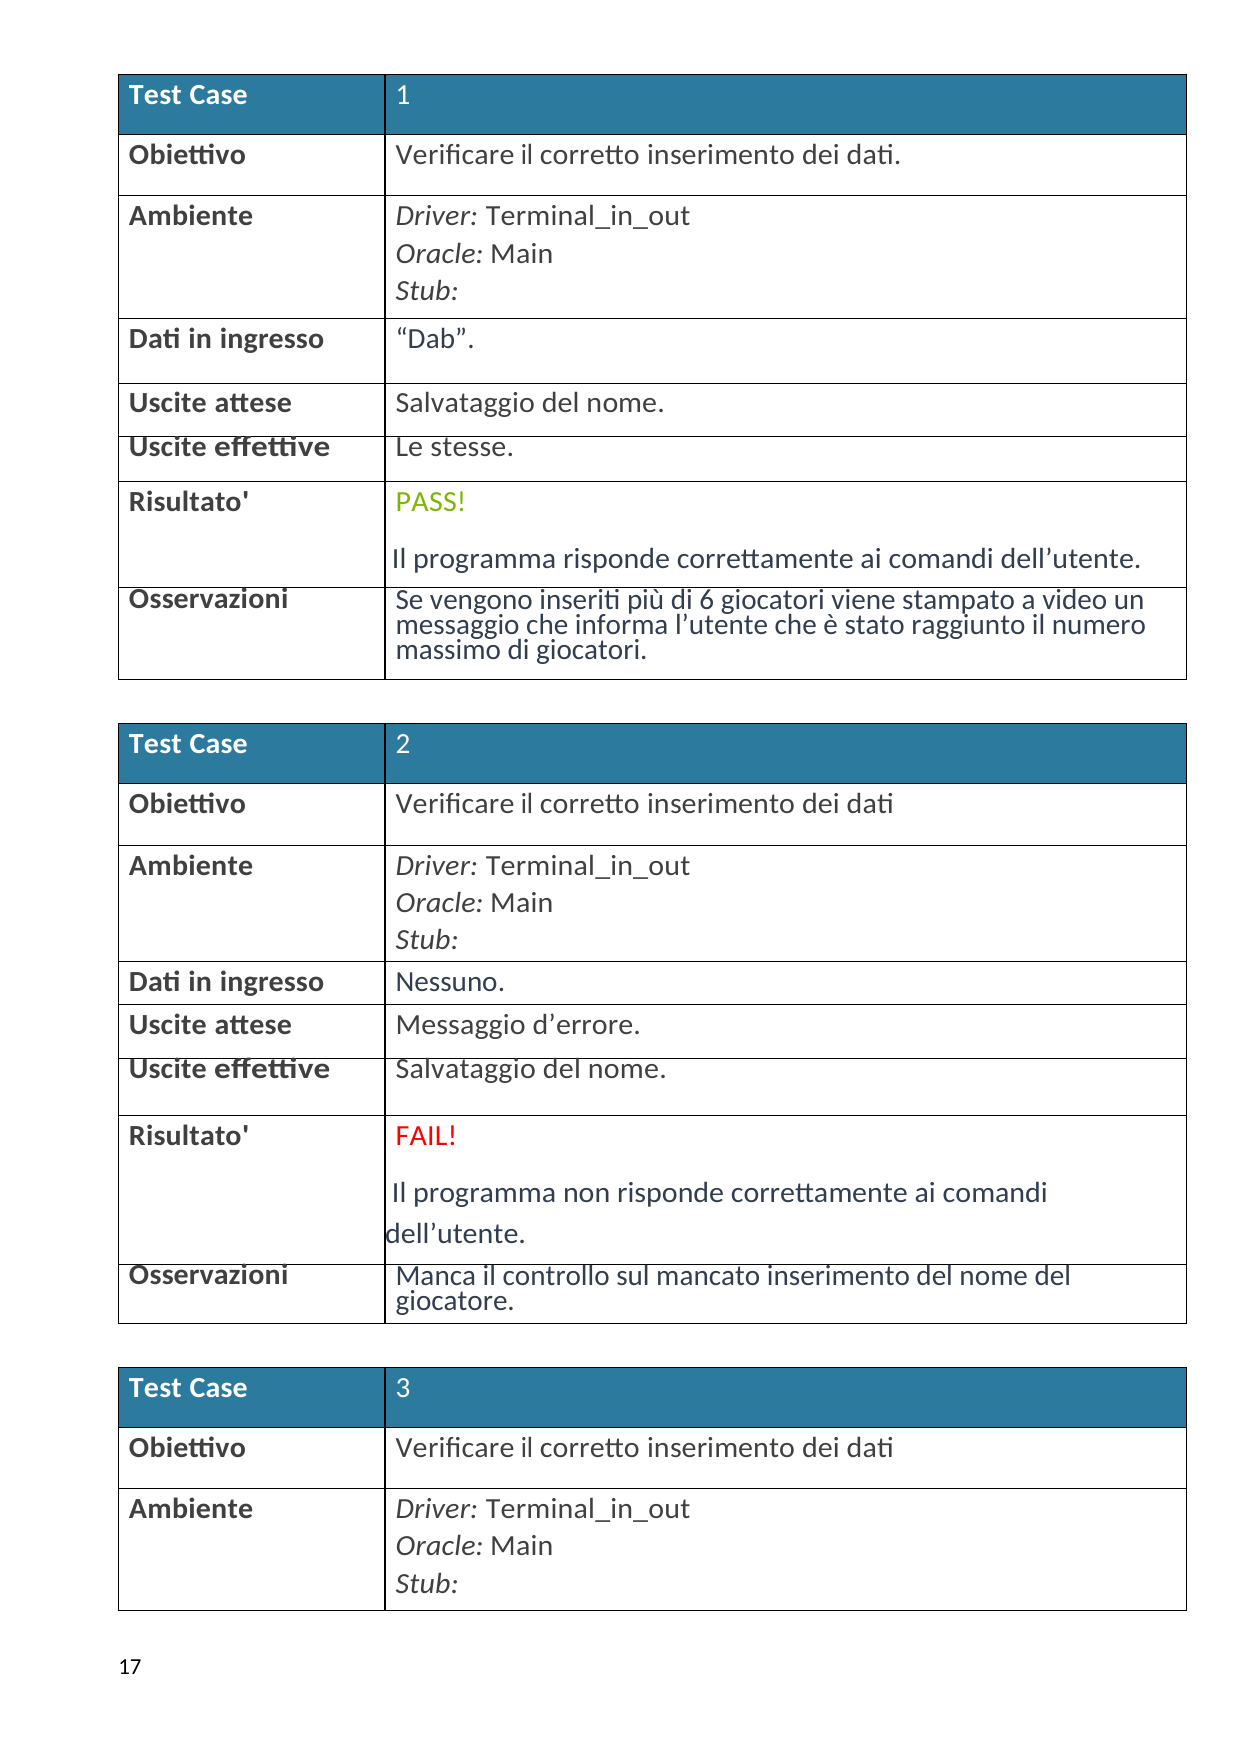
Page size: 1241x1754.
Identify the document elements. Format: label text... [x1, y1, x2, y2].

table_cell Osservazioni [119, 1265, 384, 1323]
table_cell Messaggio d’errore. [386, 1005, 1186, 1058]
table_cell Le stesse. [386, 437, 1186, 481]
table_cell Driver: Terminal_in_out Oracle: Main Stub: [386, 196, 1186, 318]
table_cell Dati in ingresso [119, 319, 384, 382]
table_cell PASS! Il programma risponde correttamente ai comandi dell’utente. [386, 482, 1186, 587]
table_cell Salvataggio del nome. [386, 384, 1186, 436]
table_cell Nessuno. [386, 962, 1186, 1004]
table_cell Uscite attese [119, 384, 384, 436]
table_cell FAIL! Il programma non risponde correttamente ai comandi dell’utente. [386, 1116, 1186, 1264]
table_cell Ambiente [119, 1489, 384, 1610]
table_cell Driver: Terminal_in_out Oracle: Main Stub: [386, 1489, 1186, 1610]
table_cell Obiettivo [119, 1428, 384, 1488]
table_cell Risultato' [119, 1116, 384, 1264]
table_header 1 [386, 75, 1186, 134]
table_cell Verificare il corretto inserimento dei dati [386, 1428, 1186, 1488]
table_cell Uscite effettive [119, 437, 384, 481]
table_cell Obiettivo [119, 784, 384, 844]
table_header 2 [386, 724, 1186, 783]
table_cell Verificare il corretto inserimento dei dati [386, 784, 1186, 844]
table_cell Ambiente [119, 196, 384, 318]
table_cell Risultato' [119, 482, 384, 587]
table_header Test Case [119, 1368, 384, 1427]
table_cell Manca il controllo sul mancato inserimento del nome del giocatore. [386, 1265, 1186, 1323]
table_cell Uscite effettive [119, 1059, 384, 1115]
table_cell Driver: Terminal_in_out Oracle: Main Stub: [386, 846, 1186, 961]
table_cell “Dab”. [386, 319, 1186, 382]
table_cell Verificare il corretto inserimento dei dati. [386, 135, 1186, 195]
table_header Test Case [119, 75, 384, 134]
table_cell Salvataggio del nome. [386, 1059, 1186, 1115]
table_cell Se vengono inseriti più di 6 giocatori viene stampato a video un messaggio che informa l’utente che è stato raggiunto il numero massimo di giocatori. [386, 588, 1186, 679]
table_header 3 [386, 1368, 1186, 1427]
table_cell Dati in ingresso [119, 962, 384, 1004]
table_cell Uscite attese [119, 1005, 384, 1058]
table_cell Obiettivo [119, 135, 384, 195]
table_cell Osservazioni [119, 588, 384, 679]
table_header Test Case [119, 724, 384, 783]
table_cell Ambiente [119, 846, 384, 961]
